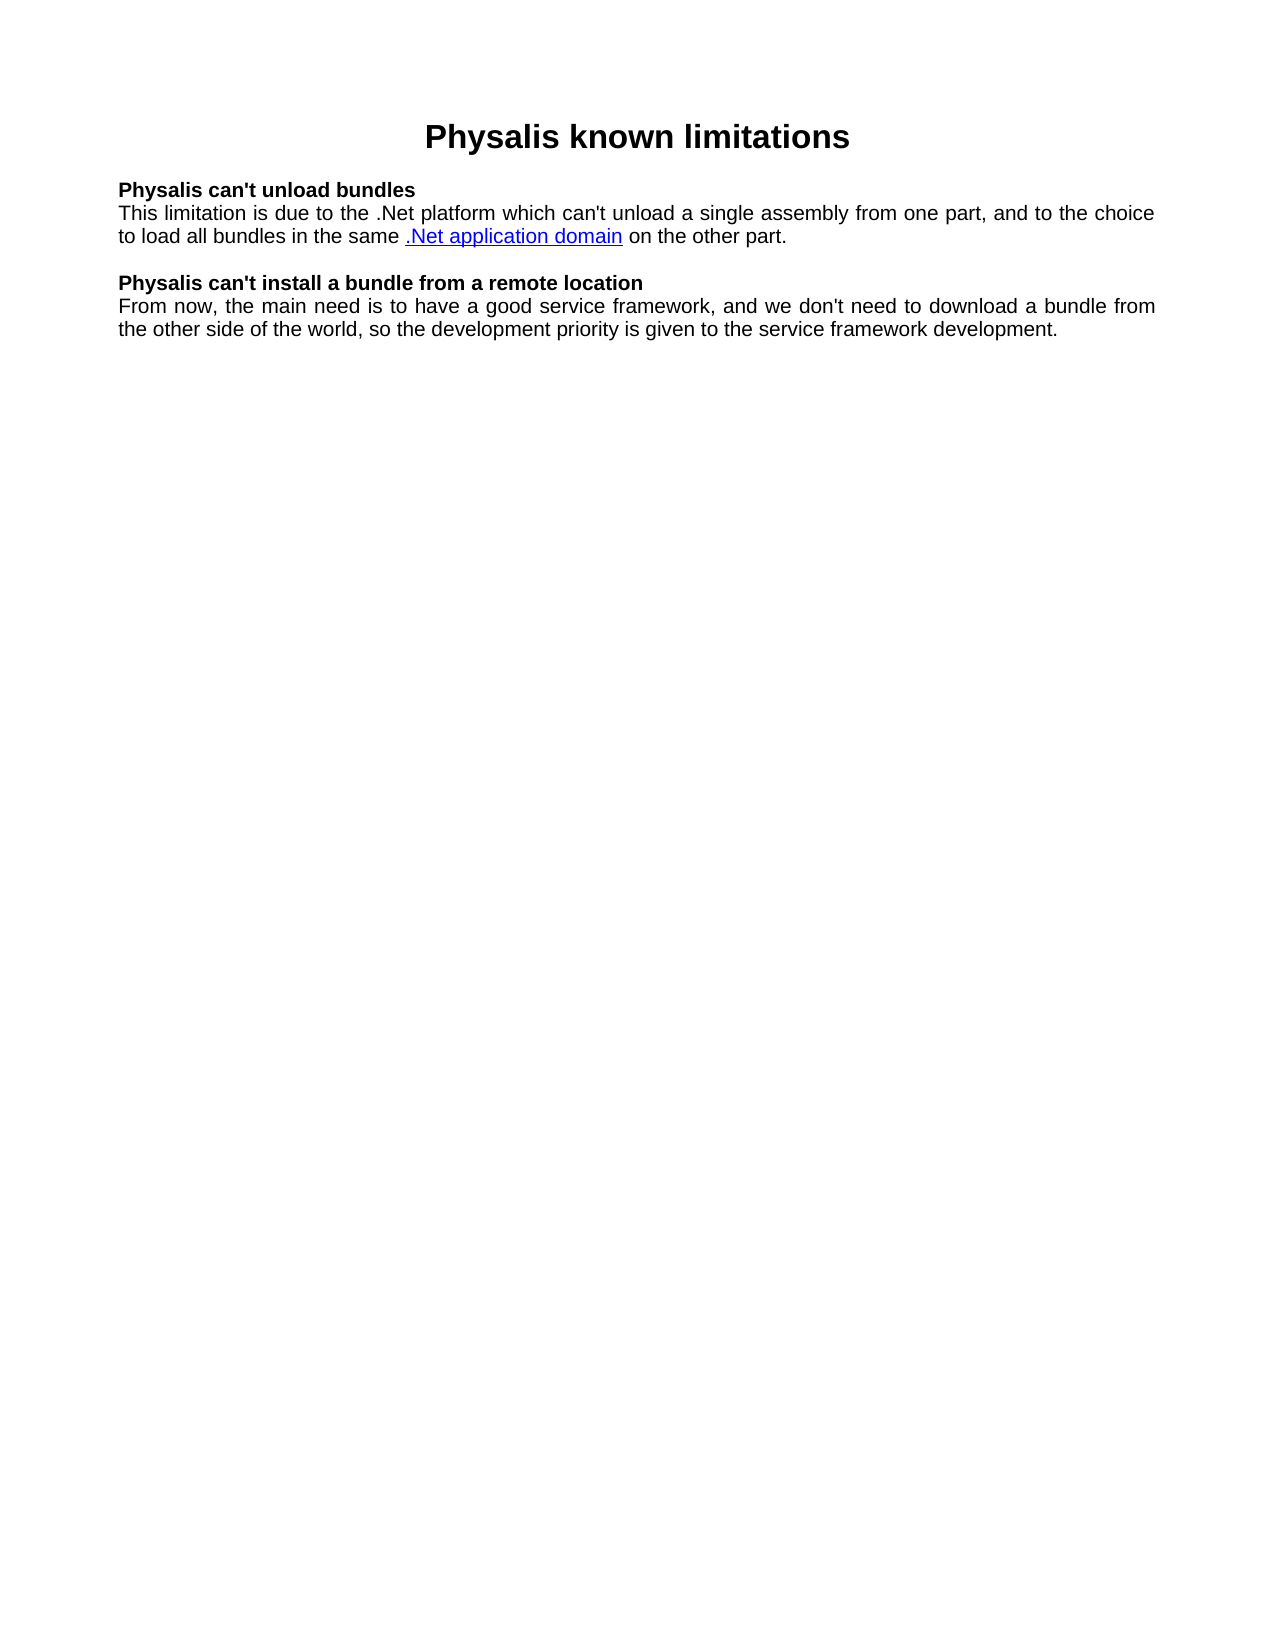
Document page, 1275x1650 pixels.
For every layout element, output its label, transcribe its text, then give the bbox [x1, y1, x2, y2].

text This limitation is due to the .Net platform which can't unload a single assembly from one part, and to the choice to load all bundles in the same .Net application domain on the other part. [118, 202, 1157, 248]
text Physalis known limitations [118, 118, 1157, 155]
text Physalis can't install a bundle from a remote location [118, 272, 1157, 295]
text Physalis can't unload bundles [118, 179, 1157, 202]
text From now, the main need is to have a good service framework, and we don't need to download a bundle from the other side of the world, so the development priority is given to the service framework development. [118, 295, 1157, 341]
